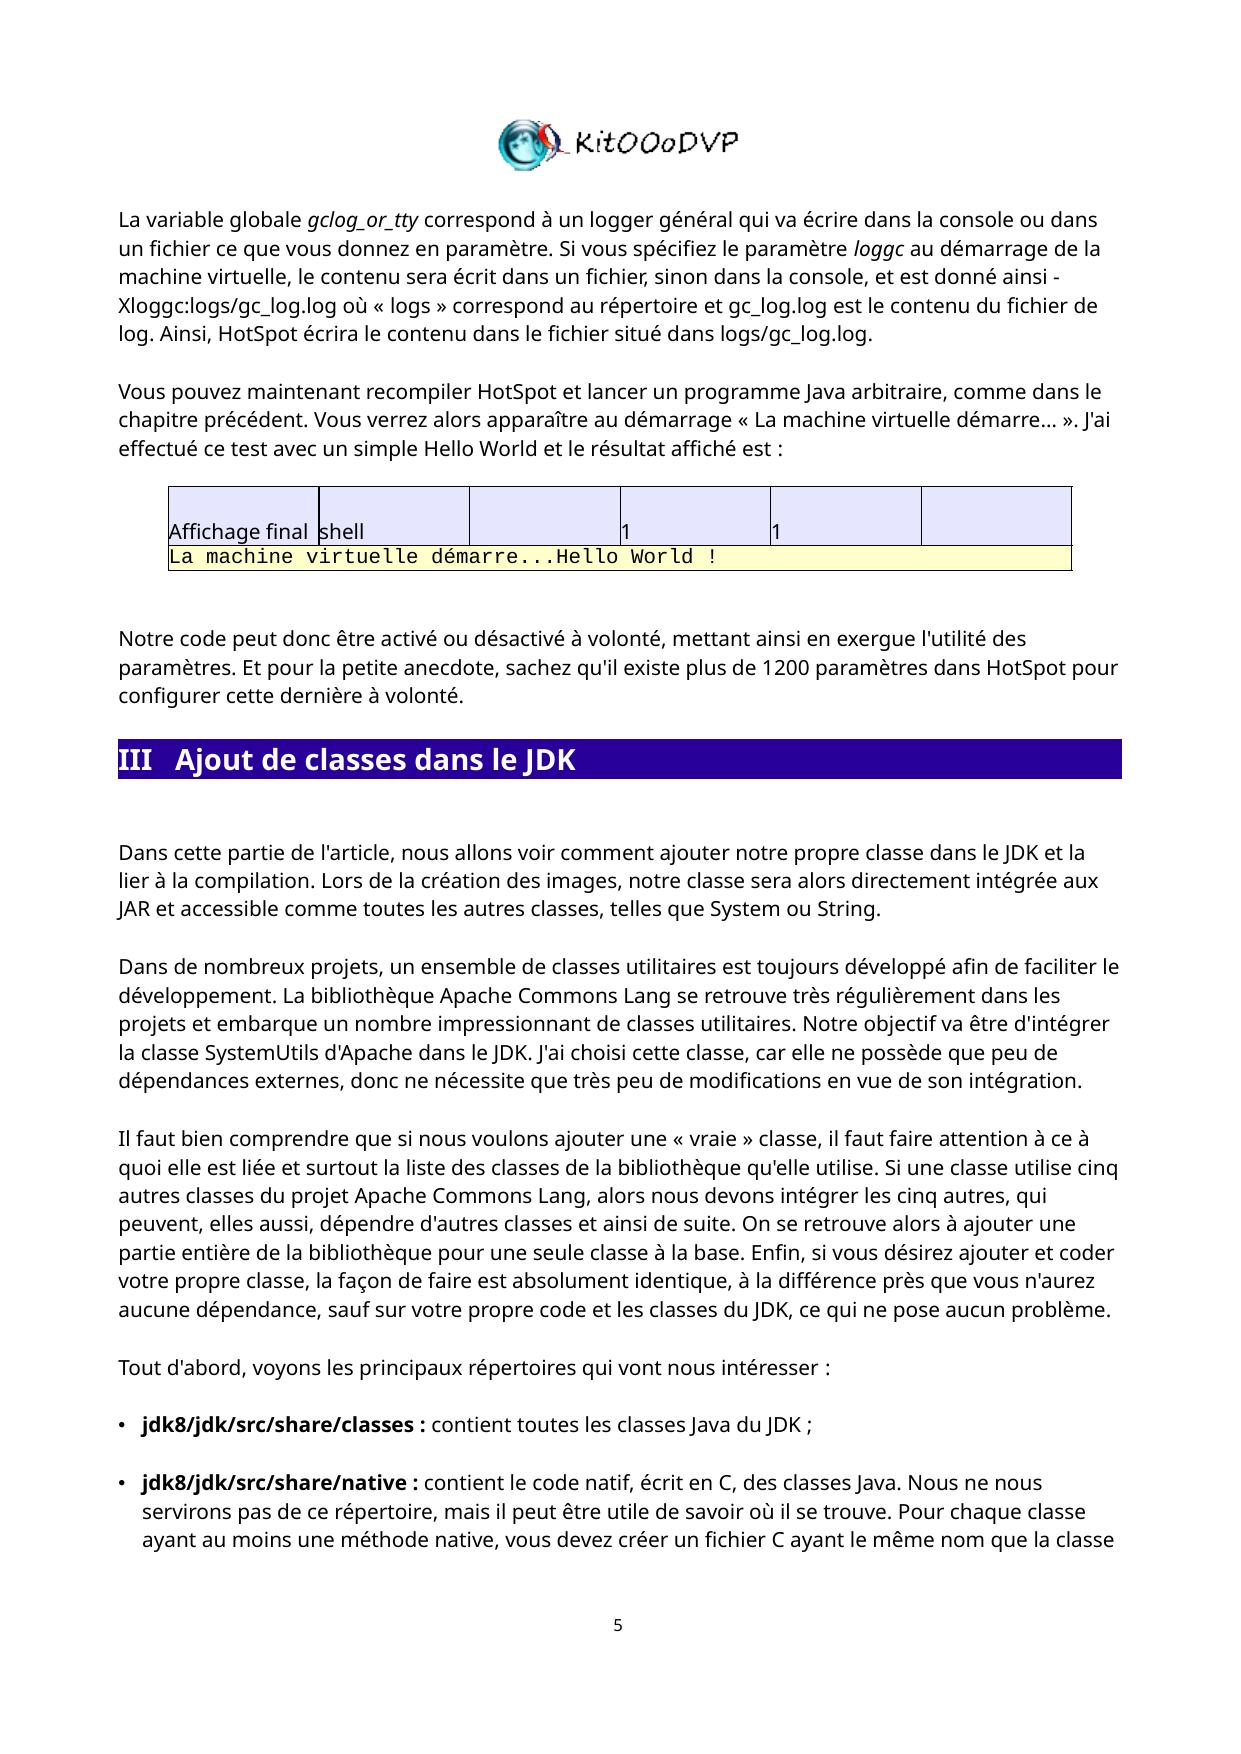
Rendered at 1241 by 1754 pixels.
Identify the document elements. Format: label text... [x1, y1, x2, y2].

text Dans cette partie de l'article, nous allons voir comment ajouter notre propre classe dans le JDK et la lier à la compilation. Lors de la création des images, notre classe sera alors directement intégrée aux JAR et accessible comme toutes les autres classes, telles que System ou String. [118, 838, 1122, 923]
table_header 1 [621, 487, 770, 545]
text Tout d'abord, voyons les principaux répertoires qui vont nous intéresser : [118, 1353, 1122, 1381]
table_header shell [320, 487, 469, 545]
text Dans de nombreux projets, un ensemble de classes utilitaires est toujours développé afin de faciliter le développement. La bibliothèque Apache Commons Lang se retrouve très régulièrement dans les projets et embarque un nombre impressionnant de classes utilitaires. Notre objectif va être d'intégrer la classe SystemUtils d'Apache dans le JDK. J'ai choisi cette classe, car elle ne possède que peu de dépendances externes, donc ne nécessite que très peu de modifications en vue de son intégration. [118, 952, 1122, 1095]
text La variable globale gclog_or_tty correspond à un logger général qui va écrire dans la console ou dans un fichier ce que vous donnez en paramètre. Si vous spécifiez le paramètre loggc au démarrage de la machine virtuelle, le contenu sera écrit dans un fichier, sinon dans la console, et est donné ainsi -Xloggc:logs/gc_log.log où « logs » correspond au répertoire et gc_log.log est le contenu du fichier de log. Ainsi, HotSpot écrira le contenu dans le fichier situé dans logs/gc_log.log. [118, 206, 1122, 348]
table_header 1 [771, 487, 921, 545]
text Il faut bien comprendre que si nous voulons ajouter une « vraie » classe, il faut faire attention à ce à quoi elle est liée et surtout la liste des classes de la bibliothèque qu'elle utilise. Si une classe utilise cinq autres classes du projet Apache Commons Lang, alors nous devons intégrer les cinq autres, qui peuvent, elles aussi, dépendre d'autres classes et ainsi de suite. On se retrouve alors à ajouter une partie entière de la bibliothèque pour une seule classe à la base. Enfin, si vous désirez ajouter et coder votre propre classe, la façon de faire est absolument identique, à la différence près que vous n'aurez aucune dépendance, sauf sur votre propre code et les classes du JDK, ce qui ne pose aucun problème. [118, 1124, 1122, 1323]
text Notre code peut donc être activé ou désactivé à volonté, mettant ainsi en exergue l'utilité des paramètres. Et pour la petite anecdote, sachez qu'il existe plus de 1200 paramètres dans HotSpot pour configurer cette dernière à volonté. [118, 624, 1122, 709]
table_header [470, 487, 620, 545]
table_header Affichage final [169, 487, 318, 545]
table_header [922, 487, 1071, 545]
list jdk8/jdk/src/share/classes : contient toutes les classes Java du JDK ; [118, 1411, 1122, 1439]
picture [497, 118, 743, 173]
list jdk8/jdk/src/share/native : contient le code natif, écrit en C, des classes Java. Nous ne nous servirons pas de ce répertoire, mais il peut être utile de savoir où il se trouve. Pour chaque classe ayant au moins une méthode native, vous devez créer un fichier C ayant le même nom que la classe [118, 1468, 1122, 1554]
subtitle Ajout de classes dans le JDK [118, 739, 1122, 779]
text Vous pouvez maintenant recompiler HotSpot et lancer un programme Java arbitraire, comme dans le chapitre précédent. Vous verrez alors apparaître au démarrage « La machine virtuelle démarre… ». J'ai effectué ce test avec un simple Hello World et le résultat affiché est : [118, 377, 1122, 462]
